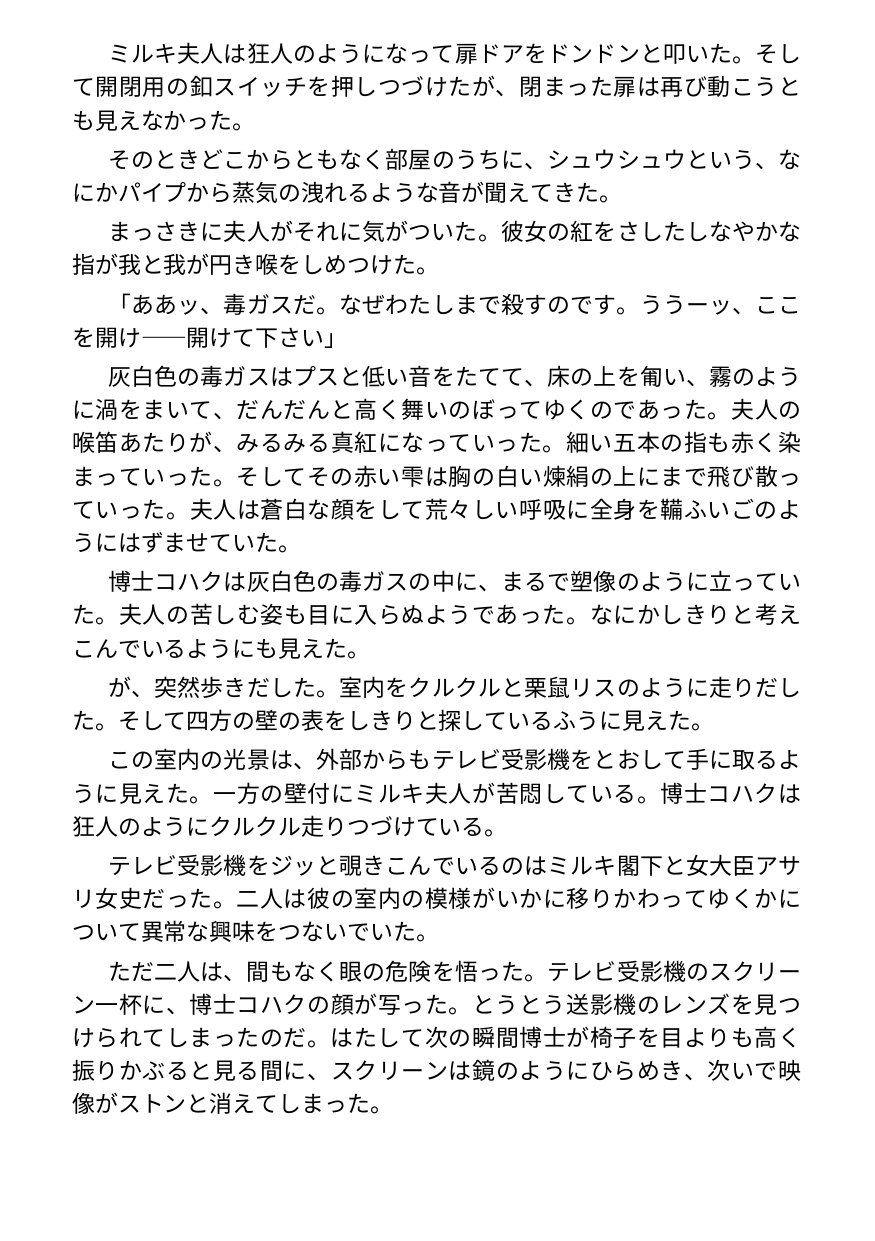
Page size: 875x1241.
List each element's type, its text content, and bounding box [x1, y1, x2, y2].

text ただ二人は、間もなく眼の危険を悟った。テレビ受影機のスクリーン一杯に、博士コハクの顔が写った。とうとう送影機のレンズを見つけられてしまったのだ。はたして次の瞬間博士が椅子を目よりも高く振りかぶると見る間に、スクリーンは鏡のようにひらめき、次いで映像がストンと消えてしまった。 [72, 953, 802, 1119]
text この室内の光景は、外部からもテレビ受影機をとおして手に取るように見えた。一方の壁付にミルキ夫人が苦悶している。博士コハクは狂人のようにクルクル走りつづけている。 [72, 742, 802, 842]
text 灰白色の毒ガスはプスと低い音をたてて、床の上を匍い、霧のように渦をまいて、だんだんと高く舞いのぼってゆくのであった。夫人の喉笛あたりが、みるみる真紅になっていった。細い五本の指も赤く染まっていった。そしてその赤い雫は胸の白い煉絹の上にまで飛び散っていった。夫人は蒼白な顔をして荒々しい呼吸に全身を鞴ふいごのようにはずませていた。 [72, 359, 802, 558]
text テレビ受影機をジッと覗きこんでいるのはミルキ閣下と女大臣アサリ女史だった。二人は彼の室内の模様がいかに移りかわってゆくかについて異常な興味をつないでいた。 [72, 848, 802, 947]
text そのときどこからともなく部屋のうちに、シュウシュウという、なにかパイプから蒸気の洩れるような音が聞えてきた。 [72, 142, 802, 208]
text が、突然歩きだした。室内をクルクルと栗鼠リスのように走りだした。そして四方の壁の表をしきりと探しているふうに見えた。 [72, 670, 802, 736]
text 博士コハクは灰白色の毒ガスの中に、まるで塑像のように立っていた。夫人の苦しむ姿も目に入らぬようであった。なにかしきりと考えこんでいるようにも見えた。 [72, 564, 802, 664]
text 「ああッ、毒ガスだ。なぜわたしまで殺すのです。ううーッ、ここを開け――開けて下さい」 [72, 286, 802, 353]
text まっさきに夫人がそれに気がついた。彼女の紅をさしたしなやかな指が我と我が円き喉をしめつけた。 [72, 214, 802, 281]
text ミルキ夫人は狂人のようになって扉ドアをドンドンと叩いた。そして開閉用の釦スイッチを押しつづけたが、閉まった扉は再び動こうとも見えなかった。 [72, 36, 802, 136]
